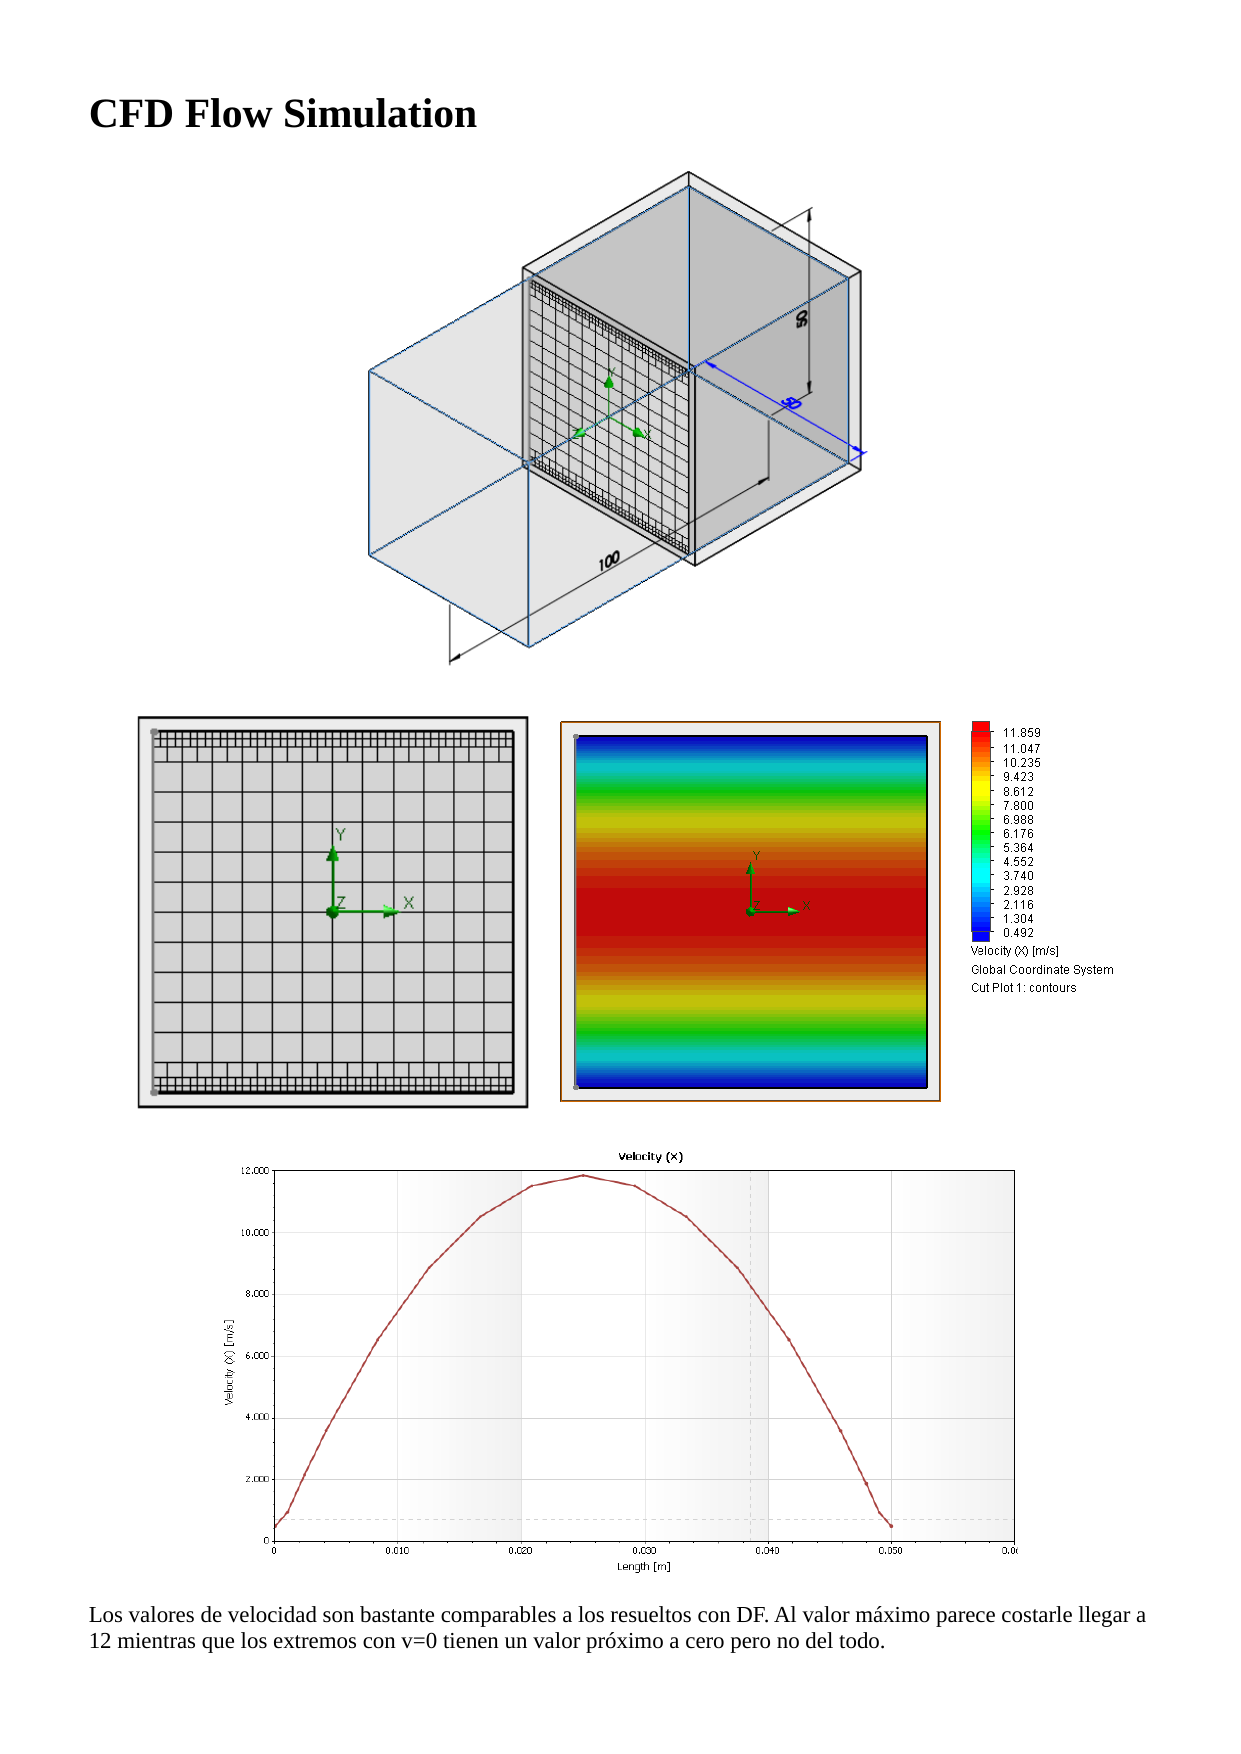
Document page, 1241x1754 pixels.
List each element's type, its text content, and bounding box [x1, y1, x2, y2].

picture [222, 1149, 1018, 1575]
text Los valores de velocidad son bastante comparables a los resueltos con DF. Al valor máximo parece costarle llegar a 12 mientras que los extremos con v=0 tienen un valor próximo a cero pero no del todo. [88, 1601, 1152, 1653]
picture [548, 703, 1122, 1118]
picture [359, 162, 881, 675]
picture [119, 700, 538, 1118]
text CFD Flow Simulation [88, 88, 1152, 136]
